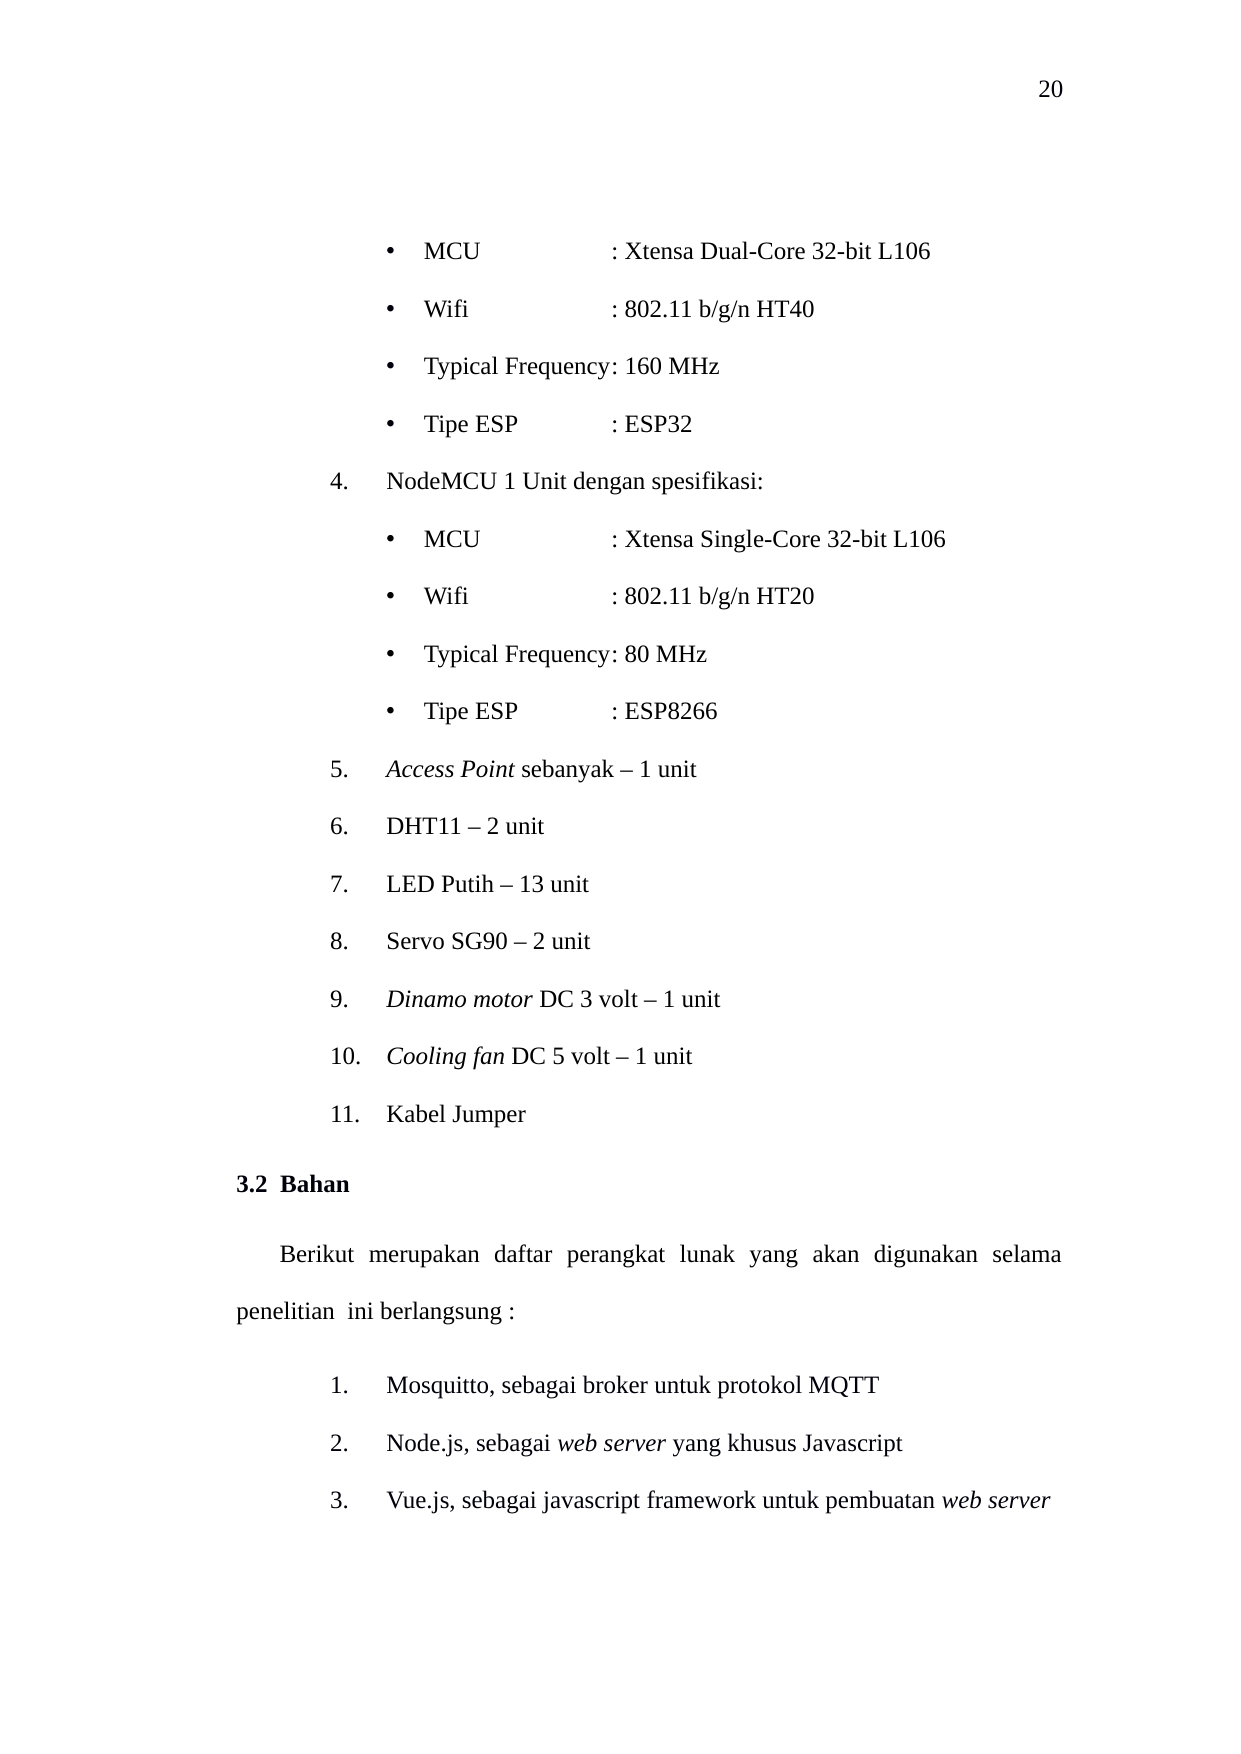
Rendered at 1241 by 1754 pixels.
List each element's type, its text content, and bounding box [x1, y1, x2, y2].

list Tipe ESP : ESP32 [386, 409, 1063, 437]
list Mosquitto, sebagai broker untuk protokol MQTT [330, 1370, 1063, 1399]
list MCU : Xtensa Dual-Core 32-bit L106 [386, 236, 1063, 265]
list DHT11 – 2 unit [311, 811, 1063, 840]
list Access Point sebanyak – 1 unit [311, 754, 1063, 782]
list NodeMCU 1 Unit dengan spesifikasi: [311, 466, 1063, 495]
list Typical Frequency : 160 MHz [386, 351, 1063, 380]
list MCU : Xtensa Single-Core 32-bit L106 [386, 524, 1063, 552]
text Berikut merupakan daftar perangkat lunak yang akan digunakan selama penelitian ini berlangsung : [236, 1239, 1063, 1325]
list Dinamo motor DC 3 volt – 1 unit [311, 984, 1063, 1012]
list Node.js, sebagai web server yang khusus Javascript [330, 1428, 1063, 1457]
subtitle 3.2 Bahan [236, 1169, 1063, 1197]
list LED Putih – 13 unit [311, 869, 1063, 897]
list Vue.js, sebagai javascript framework untuk pembuatan web server [330, 1485, 1063, 1514]
list Tipe ESP : ESP8266 [386, 696, 1063, 725]
list Servo SG90 – 2 unit [311, 926, 1063, 955]
list Typical Frequency : 80 MHz [386, 639, 1063, 667]
list Wifi : 802.11 b/g/n HT20 [386, 581, 1063, 610]
list Cooling fan DC 5 volt – 1 unit [311, 1041, 1063, 1070]
list Wifi : 802.11 b/g/n HT40 [386, 294, 1063, 322]
list Kabel Jumper [311, 1099, 1063, 1127]
